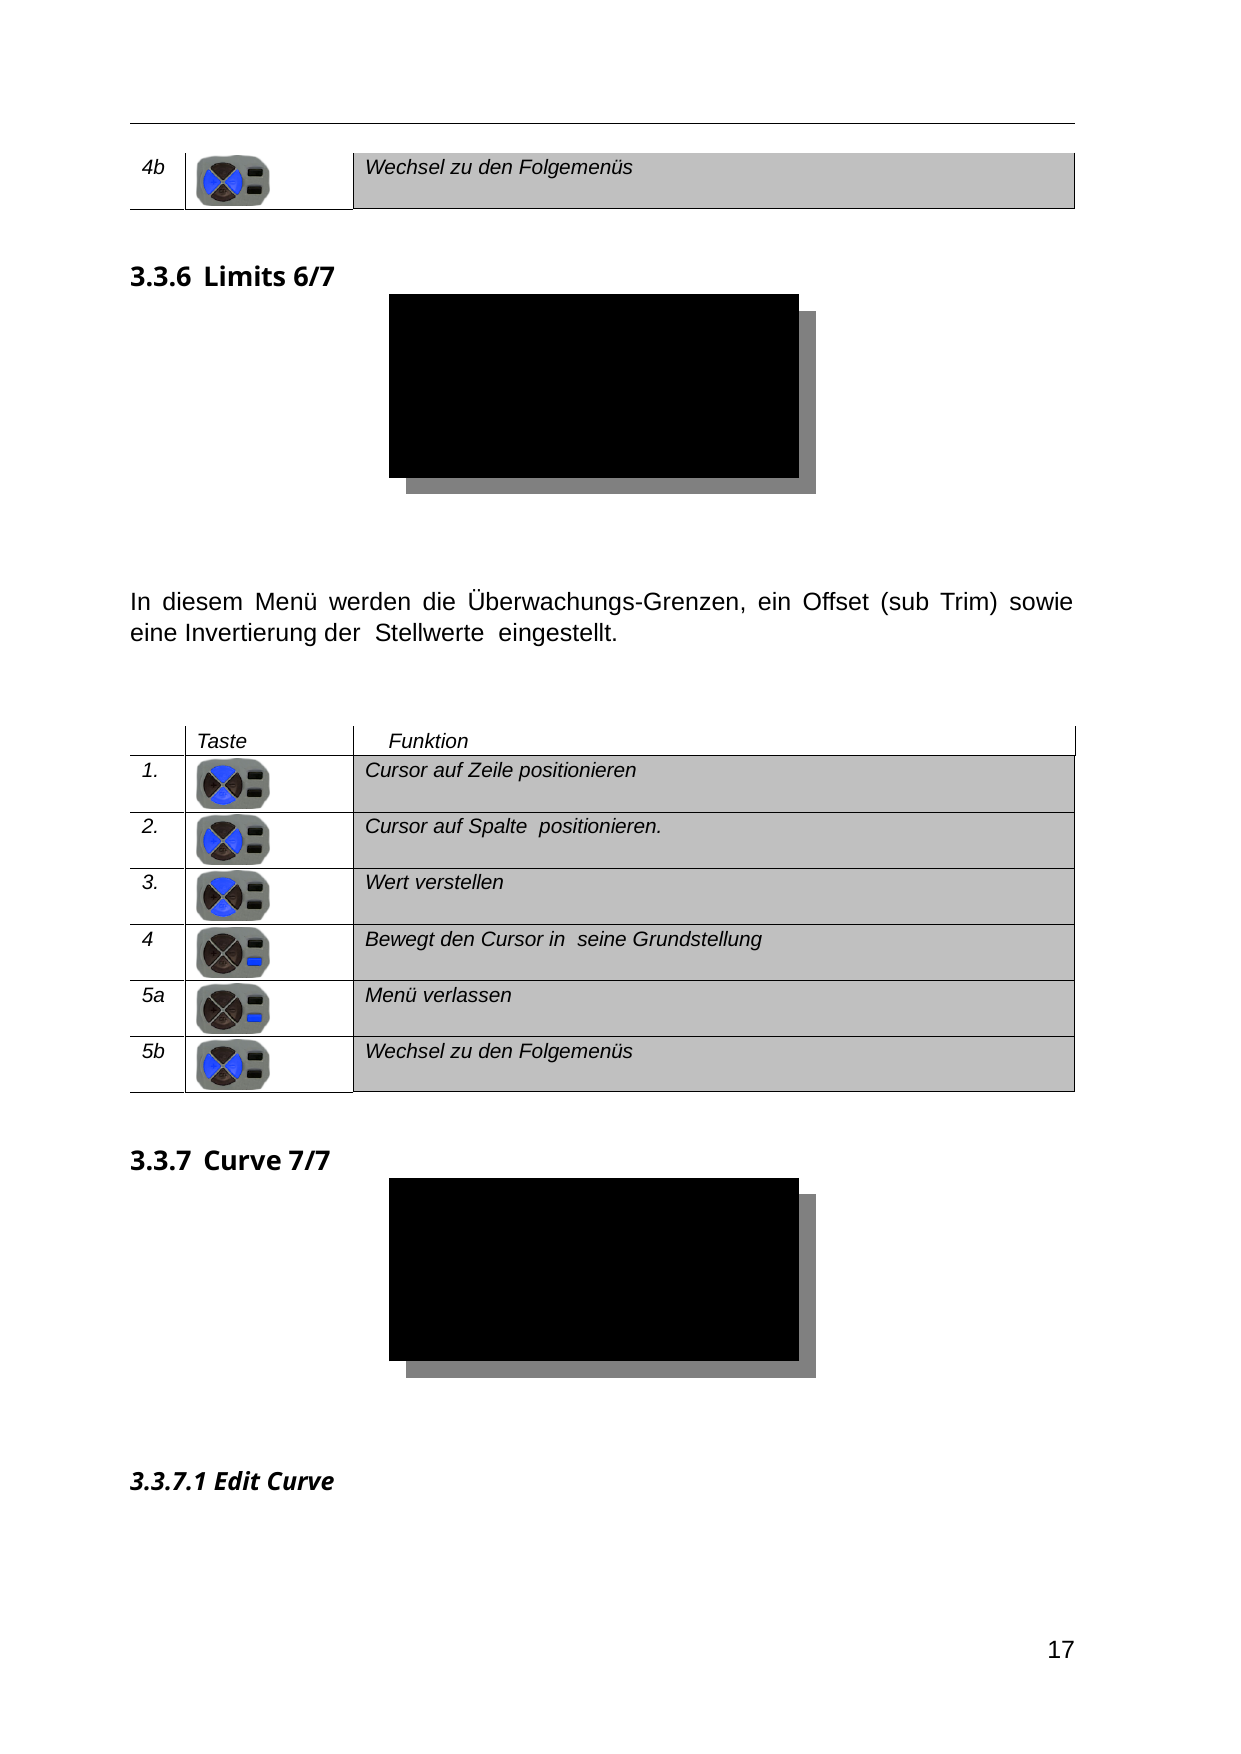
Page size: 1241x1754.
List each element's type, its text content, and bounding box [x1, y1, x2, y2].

table_cell Cursor auf Spalte positionieren. [354, 813, 1074, 868]
table_cell 2. [130, 813, 184, 868]
table_cell [186, 981, 353, 1036]
picture [196, 1039, 271, 1090]
picture [196, 814, 271, 865]
table_cell 5b [130, 1037, 184, 1092]
table_cell [186, 1037, 353, 1092]
table_header Funktion [354, 726, 1075, 755]
table_header [130, 726, 184, 755]
table_cell Wechsel zu den Folgemenüs [354, 1037, 1074, 1091]
table_cell Menü verlassen [354, 981, 1074, 1036]
picture [196, 983, 271, 1034]
table_cell 1. [130, 756, 184, 812]
table_cell 5a [130, 981, 184, 1036]
table_cell [186, 813, 353, 868]
picture [196, 758, 271, 809]
table_cell Cursor auf Zeile positionieren [354, 756, 1074, 812]
table_cell 4 [130, 925, 184, 980]
table_cell 4b [130, 153, 184, 209]
subtitle Curve 7/7 [130, 1141, 1075, 1178]
picture [196, 155, 271, 206]
table_cell Bewegt den Cursor in seine Grundstellung [354, 925, 1074, 980]
table_cell [186, 153, 353, 209]
table_cell [186, 869, 353, 924]
text In diesem Menü werden die Überwachungs-Grenzen, ein Offset (sub Trim) sowie eine Invertierung der Stellwerte eingestellt. [130, 588, 1075, 647]
table_header Taste [186, 726, 353, 755]
table_cell 3. [130, 869, 184, 924]
picture [196, 927, 271, 978]
table_cell Wert verstellen [354, 869, 1074, 924]
subtitle Edit Curve [130, 1464, 1075, 1498]
table_cell [186, 756, 353, 812]
subtitle Limits 6/7 [130, 257, 1075, 294]
table_cell Wechsel zu den Folgemenüs [354, 153, 1074, 208]
picture [196, 870, 271, 921]
table_cell [186, 925, 353, 980]
